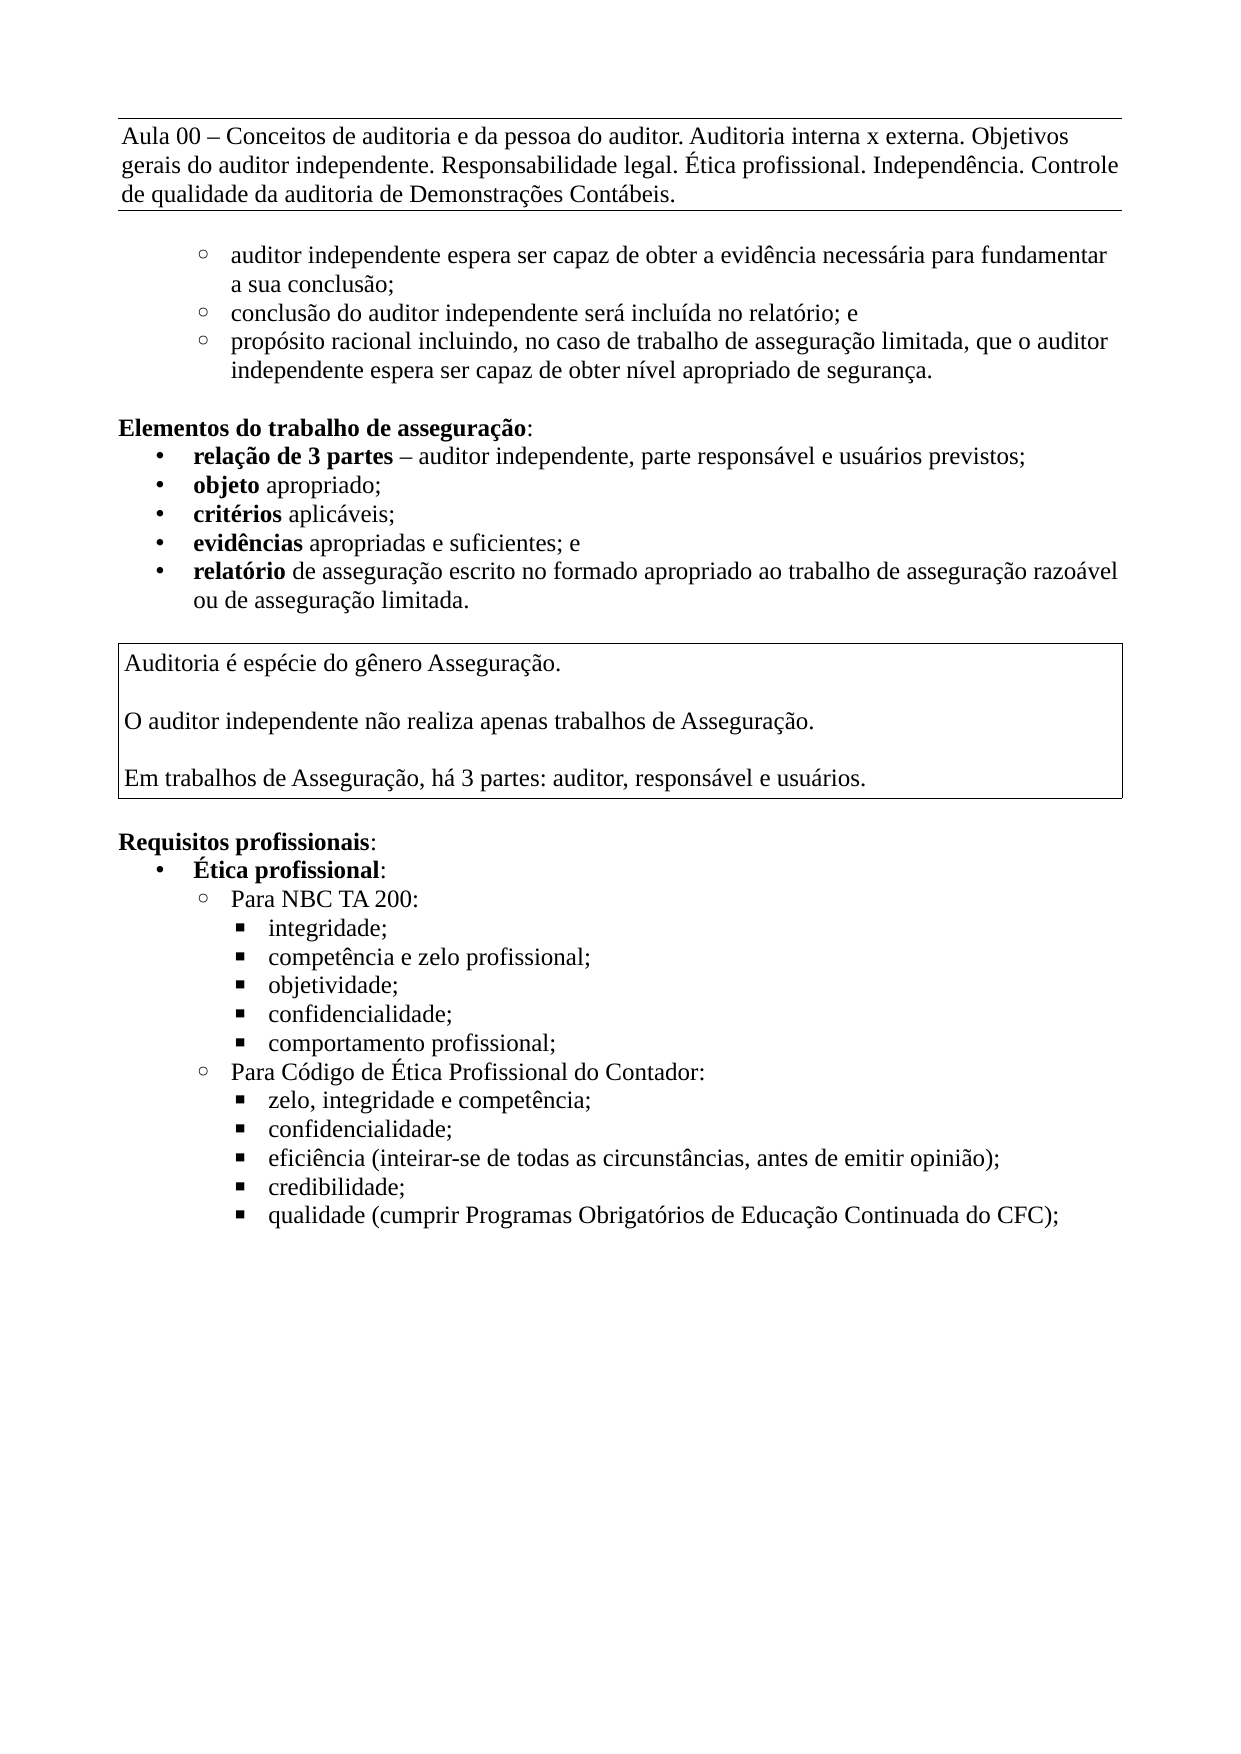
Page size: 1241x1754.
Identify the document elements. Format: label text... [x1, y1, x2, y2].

list relatório de asseguração escrito no formado apropriado ao trabalho de asseguração razoável ou de asseguração limitada. [156, 556, 1122, 614]
list Para Código de Ética Profissional do Contador: [193, 1057, 1122, 1086]
list confidencialidade; [231, 999, 1122, 1028]
text Requisitos profissionais: [118, 827, 1122, 856]
list eficiência (inteirar-se de todas as circunstâncias, antes de emitir opinião); [231, 1143, 1122, 1172]
list qualidade (cumprir Programas Obrigatórios de Educação Continuada do CFC); [231, 1201, 1122, 1229]
list objetividade; [231, 971, 1122, 999]
table_header Auditoria é espécie do gênero Asseguração. O auditor independente não realiza apenas trabalhos de Asseguração. Em trabalhos de Asseguração, há 3 partes: auditor, responsável e usuários. [119, 644, 1122, 798]
text Elementos do trabalho de asseguração: [118, 413, 1122, 441]
list credibilidade; [231, 1172, 1122, 1201]
list conclusão do auditor independente será incluída no relatório; e [193, 298, 1122, 326]
list propósito racional incluindo, no caso de trabalho de asseguração limitada, que o auditor independente espera ser capaz de obter nível apropriado de segurança. [193, 326, 1122, 384]
list relação de 3 partes – auditor independente, parte responsável e usuários previstos; [156, 441, 1122, 470]
list auditor independente espera ser capaz de obter a evidência necessária para fundamentar a sua conclusão; [193, 240, 1122, 298]
list integridade; [231, 913, 1122, 942]
list critérios aplicáveis; [156, 499, 1122, 528]
list evidências apropriadas e suficientes; e [156, 528, 1122, 556]
list Ética profissional: [156, 856, 1122, 884]
list Para NBC TA 200: [193, 884, 1122, 913]
list objeto apropriado; [156, 470, 1122, 499]
list competência e zelo profissional; [231, 942, 1122, 971]
list zelo, integridade e competência; [231, 1086, 1122, 1114]
list comportamento profissional; [231, 1028, 1122, 1057]
list confidencialidade; [231, 1114, 1122, 1143]
